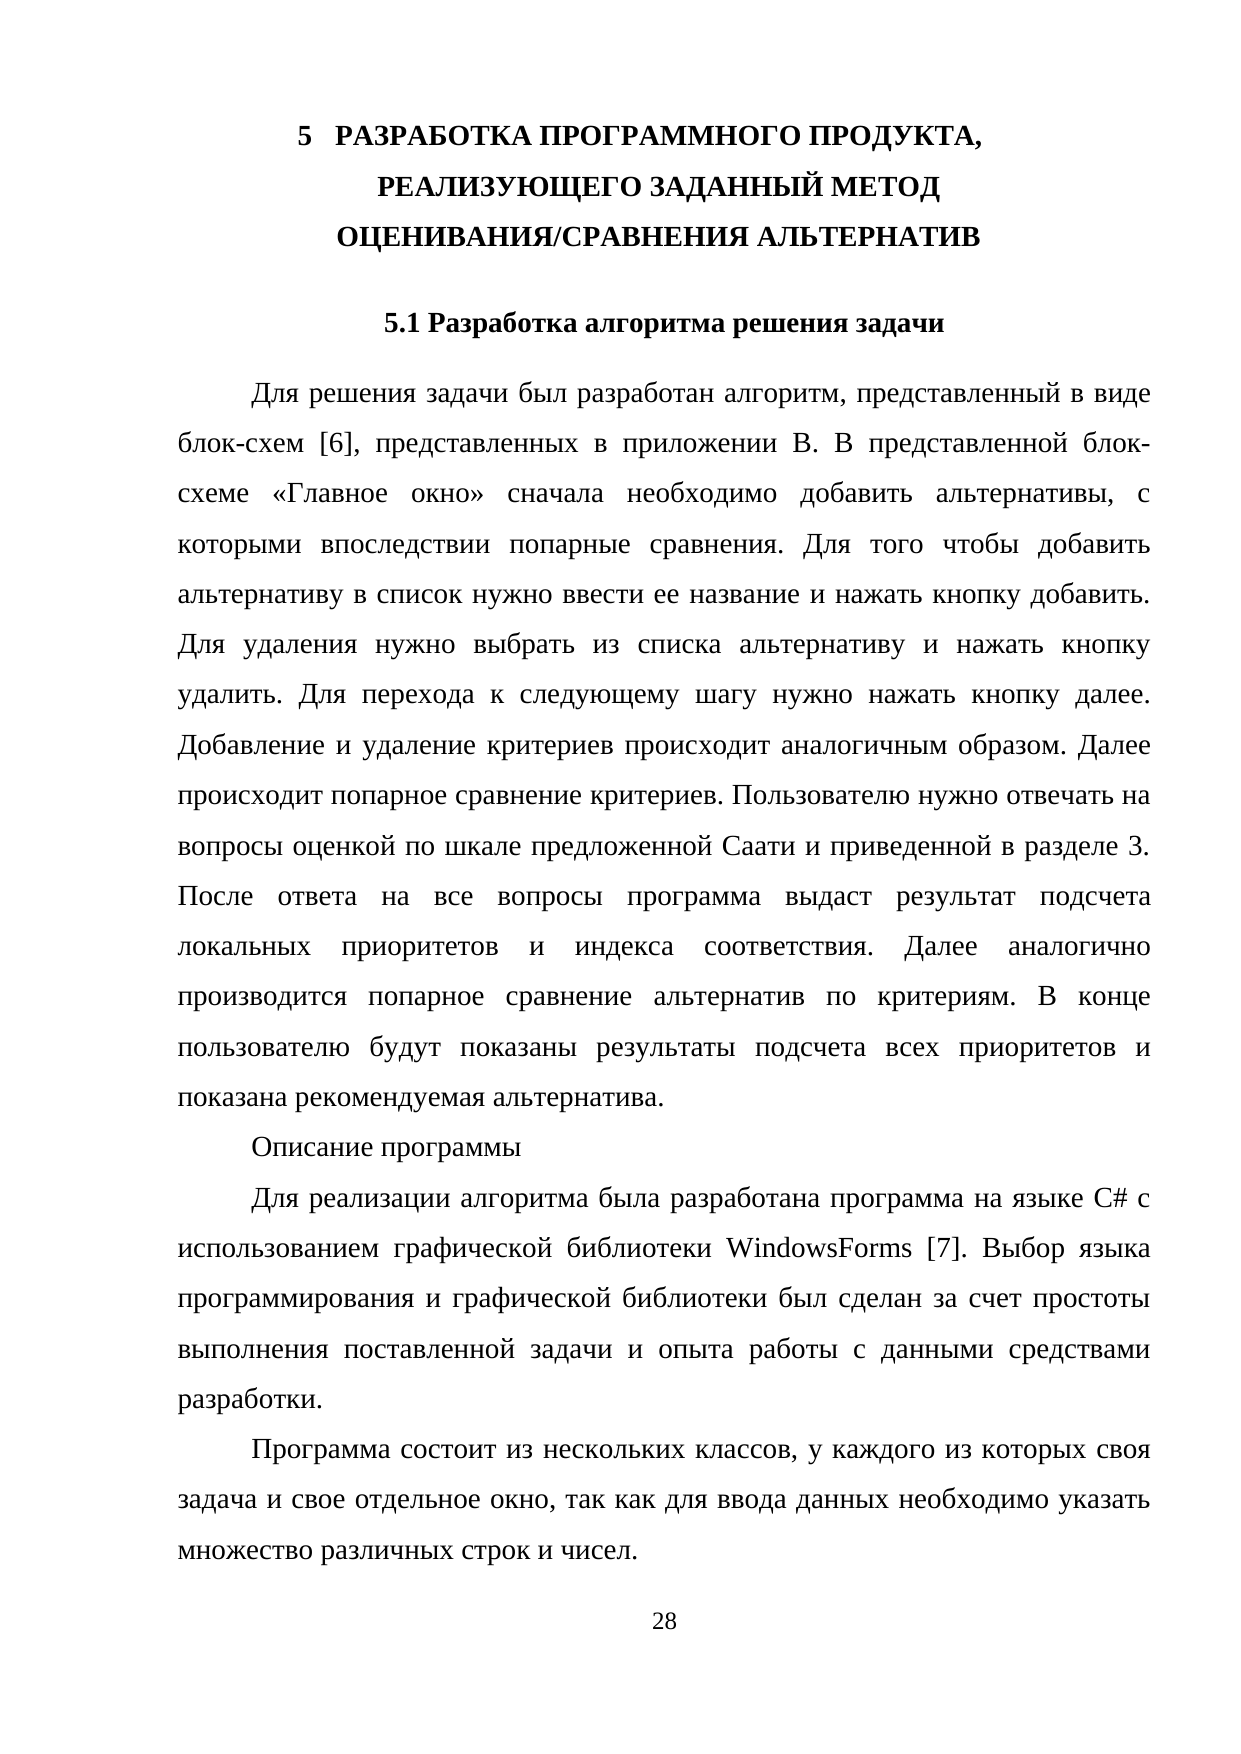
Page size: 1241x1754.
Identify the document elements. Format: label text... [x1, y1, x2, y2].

text Описание программы [177, 1129, 1152, 1163]
subtitle Разработка программного продукта, реализующего заданный метод оценивания/сравнения альтернатив [177, 118, 1103, 253]
text Для решения задачи был разработан алгоритм, представленный в виде блок-схем [6], представленных в приложении В. В представленной блок-схеме «Главное окно» сначала необходимо добавить альтернативы, с которыми впоследствии попарные сравнения. Для того чтобы добавить альтернативу в список нужно ввести ее название и нажать кнопку добавить. Для удаления нужно выбрать из списка альтернативу и нажать кнопку удалить. Для перехода к следующему шагу нужно нажать кнопку далее. Добавление и удаление критериев происходит аналогичным образом. Далее происходит попарное сравнение критериев. Пользователю нужно отвечать на вопросы оценкой по шкале предложенной Саати и приведенной в разделе 3. После ответа на все вопросы программа выдаст результат подсчета локальных приоритетов и индекса соответствия. Далее аналогично производится попарное сравнение альтернатив по критериям. В конце пользователю будут показаны результаты подсчета всех приоритетов и показана рекомендуемая альтернатива. [177, 375, 1152, 1113]
text Для реализации алгоритма была разработана программа на языке C# с использованием графической библиотеки WindowsForms [7]. Выбор языка программирования и графической библиотеки был сделан за счет простоты выполнения поставленной задачи и опыта работы с данными средствами разработки. [177, 1180, 1152, 1414]
text Программа состоит из нескольких классов, у каждого из которых своя задача и свое отдельное окно, так как для ввода данных необходимо указать множество различных строк и чисел. [177, 1431, 1152, 1566]
subtitle 5.1 Разработка алгоритма решения задачи [177, 306, 1152, 339]
